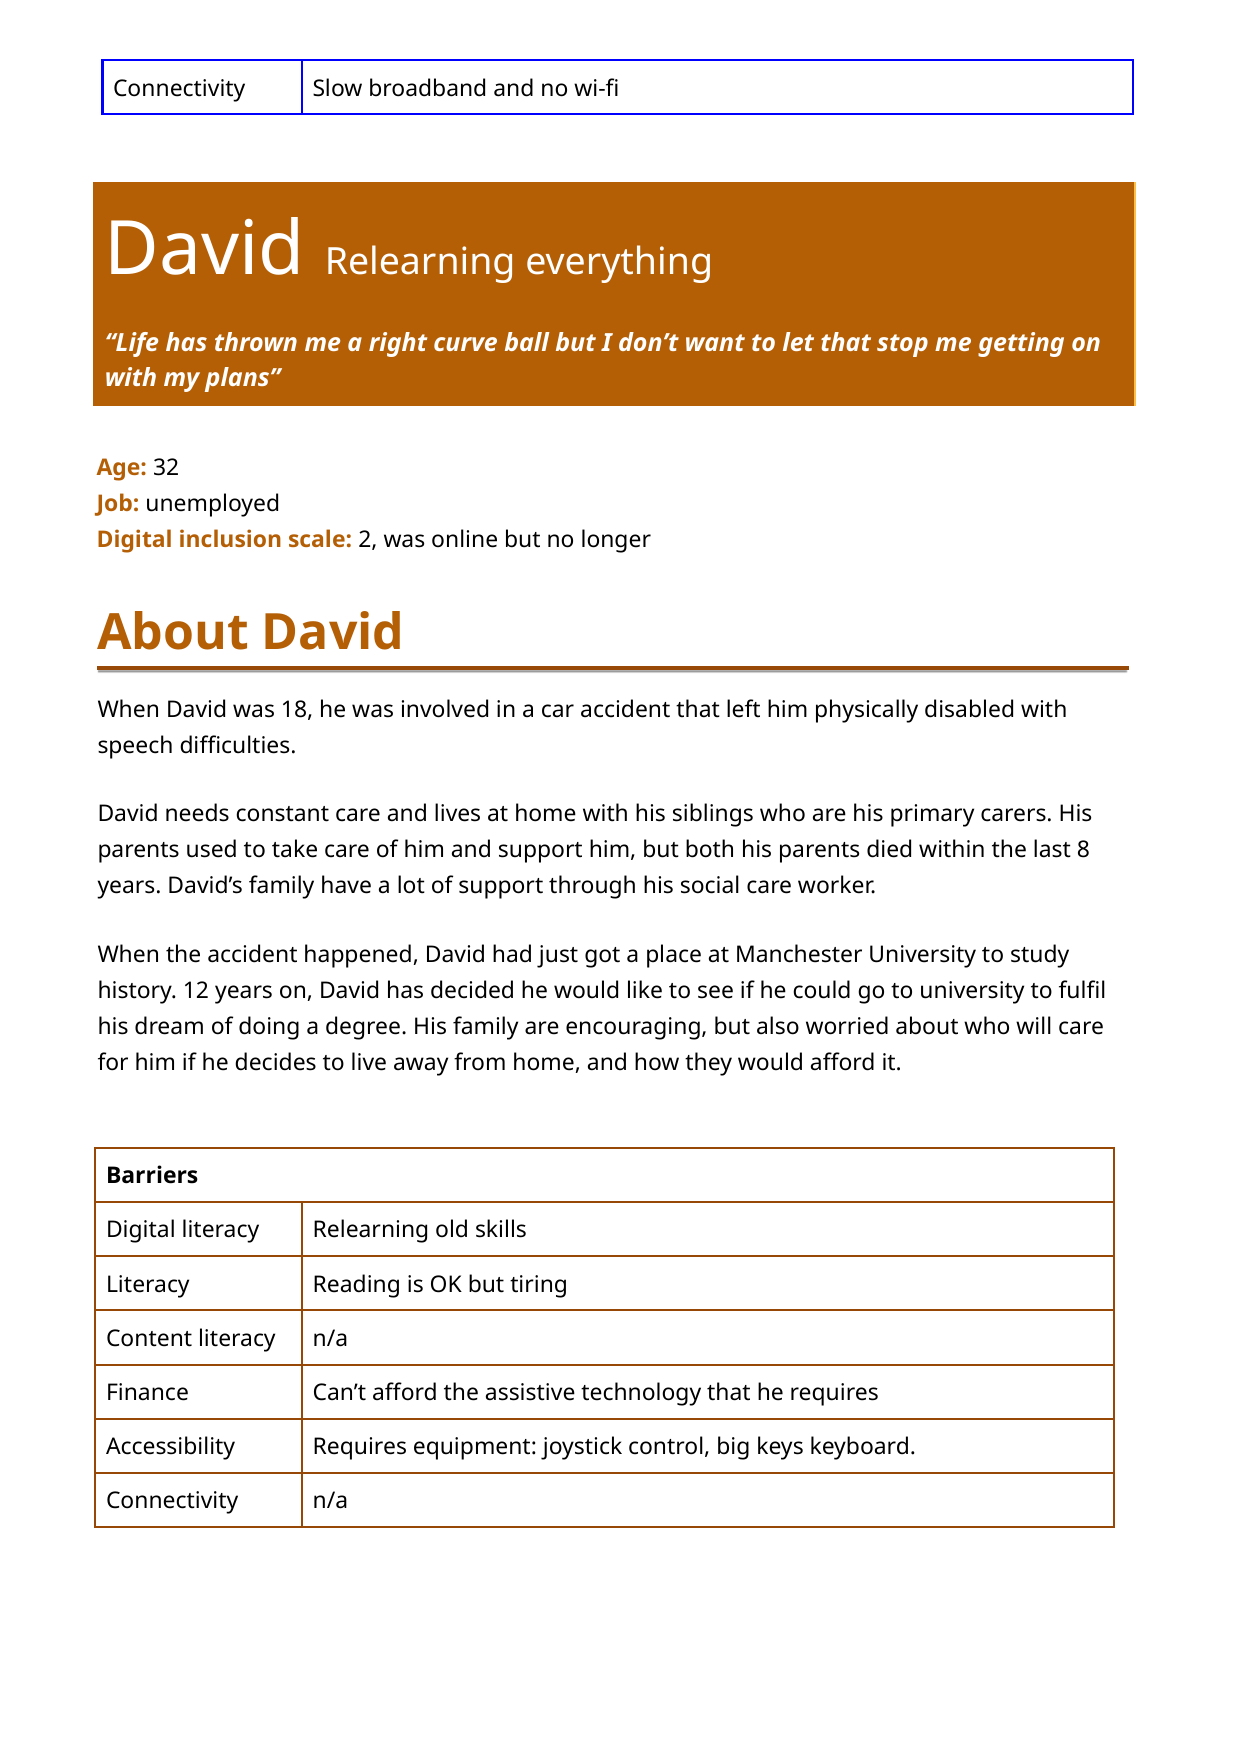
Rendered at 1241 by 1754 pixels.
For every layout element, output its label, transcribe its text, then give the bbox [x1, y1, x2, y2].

table_cell Connectivity [96, 1474, 301, 1526]
table_cell Connectivity [104, 61, 301, 113]
table_cell Content literacy [96, 1311, 301, 1363]
table_cell Literacy [96, 1257, 301, 1309]
table_header David Relearning everything “Life has thrown me a right curve ball but I don’t want to let that stop me getting on with my plans” [95, 184, 1134, 404]
table_cell Requires equipment: joystick control, big keys keyboard. [303, 1420, 1113, 1472]
table_cell Slow broadband and no wi-fi [303, 61, 1132, 113]
table_cell Reading is OK but tiring [303, 1257, 1113, 1309]
table_header [724, 440, 1050, 564]
table_header Age: 32 Job: unemployed Digital inclusion scale: 2, was online but no longer [77, 440, 721, 564]
text When David was 18, he was involved in a car accident that left him physically disabled with speech difficulties. [97, 693, 1138, 760]
table_cell n/a [303, 1474, 1113, 1526]
text When the accident happened, David had just got a place at Manchester University to study history. 12 years on, David has decided he would like to see if he could go to university to fulfil his dream of doing a degree. His family are encouraging, but also worried about who will care for him if he decides to live away from home, and how they would afford it. [97, 938, 1138, 1077]
table_cell Accessibility [96, 1420, 301, 1472]
table_header Barriers [96, 1149, 1113, 1201]
subtitle About David [97, 596, 1138, 664]
text David needs constant care and lives at home with his siblings who are his primary carers. His parents used to take care of him and support him, but both his parents died within the last 8 years. David’s family have a lot of support through his social care worker. [97, 797, 1138, 901]
table_cell Relearning old skills [303, 1203, 1113, 1255]
table_cell n/a [303, 1311, 1113, 1363]
table_cell Finance [96, 1366, 301, 1418]
table_cell Can’t afford the assistive technology that he requires [303, 1366, 1113, 1418]
table_cell Digital literacy [96, 1203, 301, 1255]
